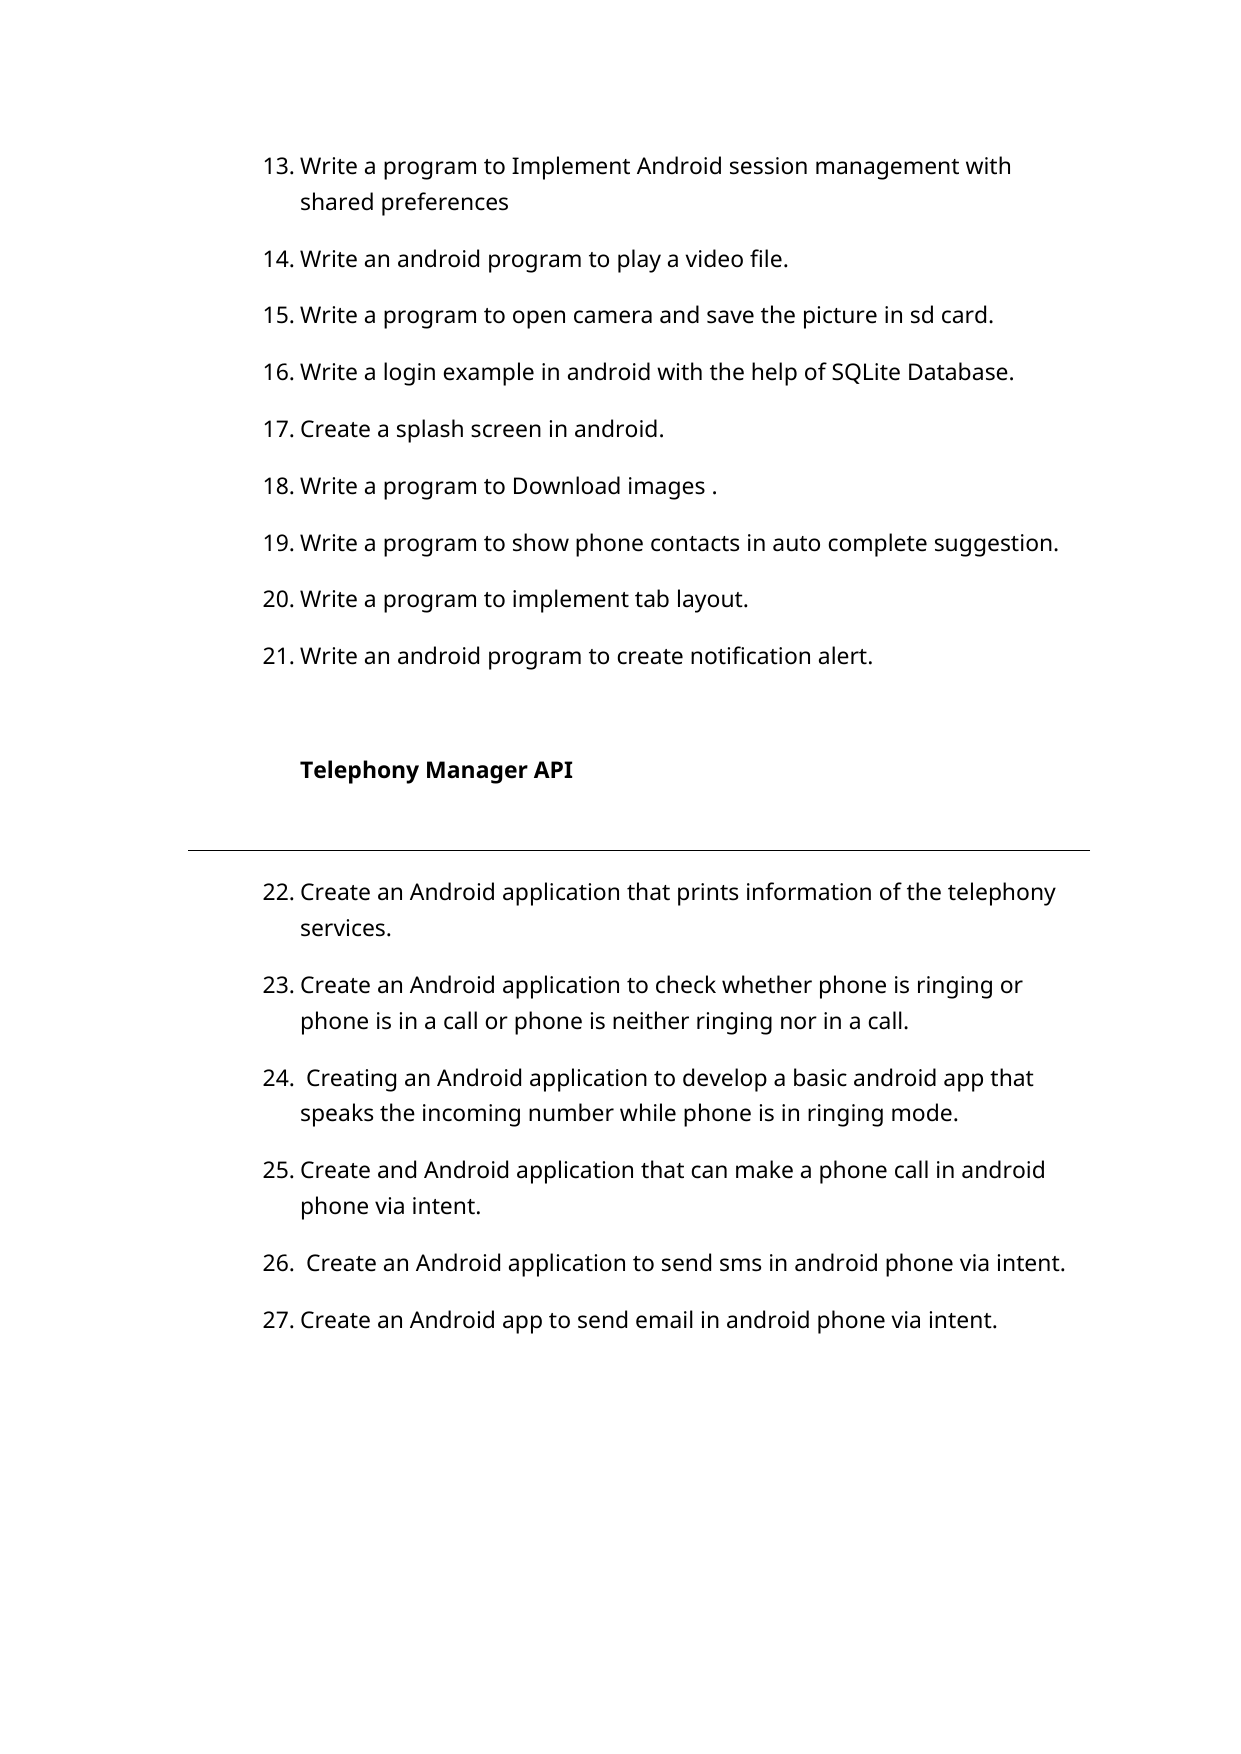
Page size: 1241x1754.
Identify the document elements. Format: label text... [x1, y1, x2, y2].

list Create an Android application that prints information of the telephony services. [262, 876, 1090, 943]
list Write a program to Download images . [262, 470, 1090, 501]
list Write a login example in android with the help of SQLite Database. [262, 356, 1090, 387]
list Create a splash screen in android. [262, 413, 1090, 444]
list Creating an Android application to develop a basic android app that speaks the incoming number while phone is in ringing mode. [262, 1061, 1090, 1129]
list Write a program to open camera and save the picture in sd card. [262, 299, 1090, 331]
list Write a program to Implement Android session management with shared preferences [262, 150, 1090, 217]
list Telephony Manager API [262, 754, 1090, 785]
list Create an Android application to check whether phone is ringing or phone is in a call or phone is neither ringing nor in a call. [262, 969, 1090, 1036]
list Write an android program to play a video file. [262, 243, 1090, 274]
list Write an android program to create notification alert. [262, 640, 1090, 671]
list Write a program to show phone contacts in auto complete suggestion. [262, 527, 1090, 558]
list Write a program to implement tab layout. [262, 583, 1090, 614]
list Create an Android application to send sms in android phone via intent. [262, 1247, 1090, 1278]
list Create an Android app to send email in android phone via intent. [262, 1304, 1090, 1335]
list Create and Android application that can make a phone call in android phone via intent. [262, 1154, 1090, 1221]
